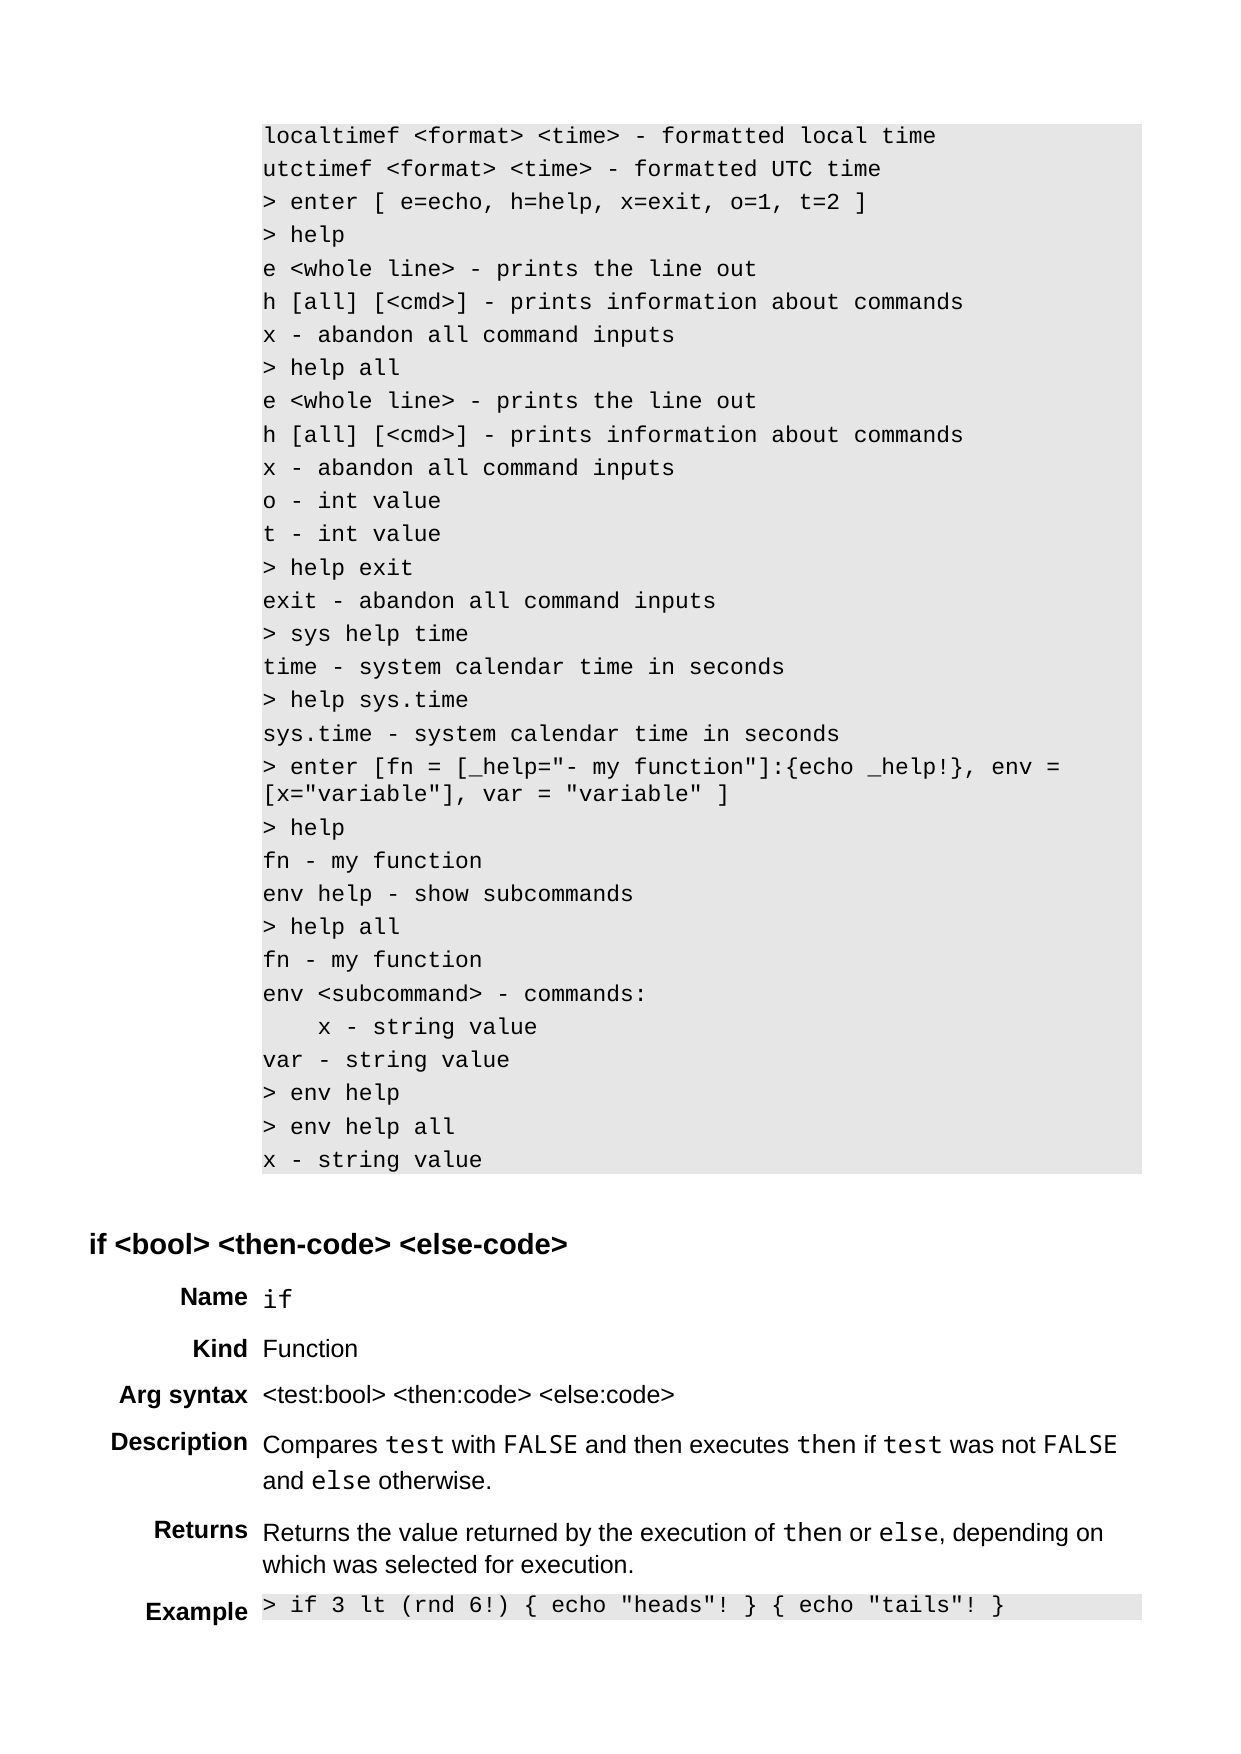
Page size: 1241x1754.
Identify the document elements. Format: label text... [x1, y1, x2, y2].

table_cell Returns the value returned by the execution of then or else, depending on which was selected for execution. [260, 1506, 1145, 1588]
table_header Name [89, 1273, 259, 1325]
table_cell Returns [89, 1506, 259, 1588]
table_cell Function [260, 1325, 1145, 1371]
subtitle if <bool> <then-code> <else-code> [88, 1227, 1145, 1261]
table_cell Example [89, 1588, 259, 1634]
table_cell Compares test with FALSE and then executes then if test was not FALSE and else otherwise. [260, 1418, 1145, 1506]
table_cell localtimef <format> <time> - formatted local time utctimef <format> <time> - formatted UTC time > enter [ e=echo, h=help, x=exit, o=1, t=2 ] > help e <whole line> - prints the line out h [all] [<cmd>] - prints information about commands x - abandon all command inputs > help all e <whole line> - prints the line out h [all] [<cmd>] - prints information about commands x - abandon all command inputs o - int value t - int value > help exit exit - abandon all command inputs > sys help time time - system calendar time in seconds > help sys.time sys.time - system calendar time in seconds > enter [fn = [_help="- my function"]:{echo _help!}, env = [x="variable"], var = "variable" ] > help fn - my function env help - show subcommands > help all fn - my function env <subcommand> - commands: x - string value var - string value > env help > env help all x - string value [260, 118, 1145, 1180]
table_header if [260, 1273, 1145, 1325]
table_cell Kind [89, 1325, 259, 1371]
table_cell Description [89, 1418, 259, 1506]
table_cell <test:bool> <then:code> <else:code> [260, 1371, 1145, 1418]
table_cell > if 3 lt (rnd 6!) { echo "heads"! } { echo "tails"! } [260, 1588, 1145, 1634]
table_cell [89, 118, 259, 1180]
table_cell Arg syntax [89, 1371, 259, 1418]
